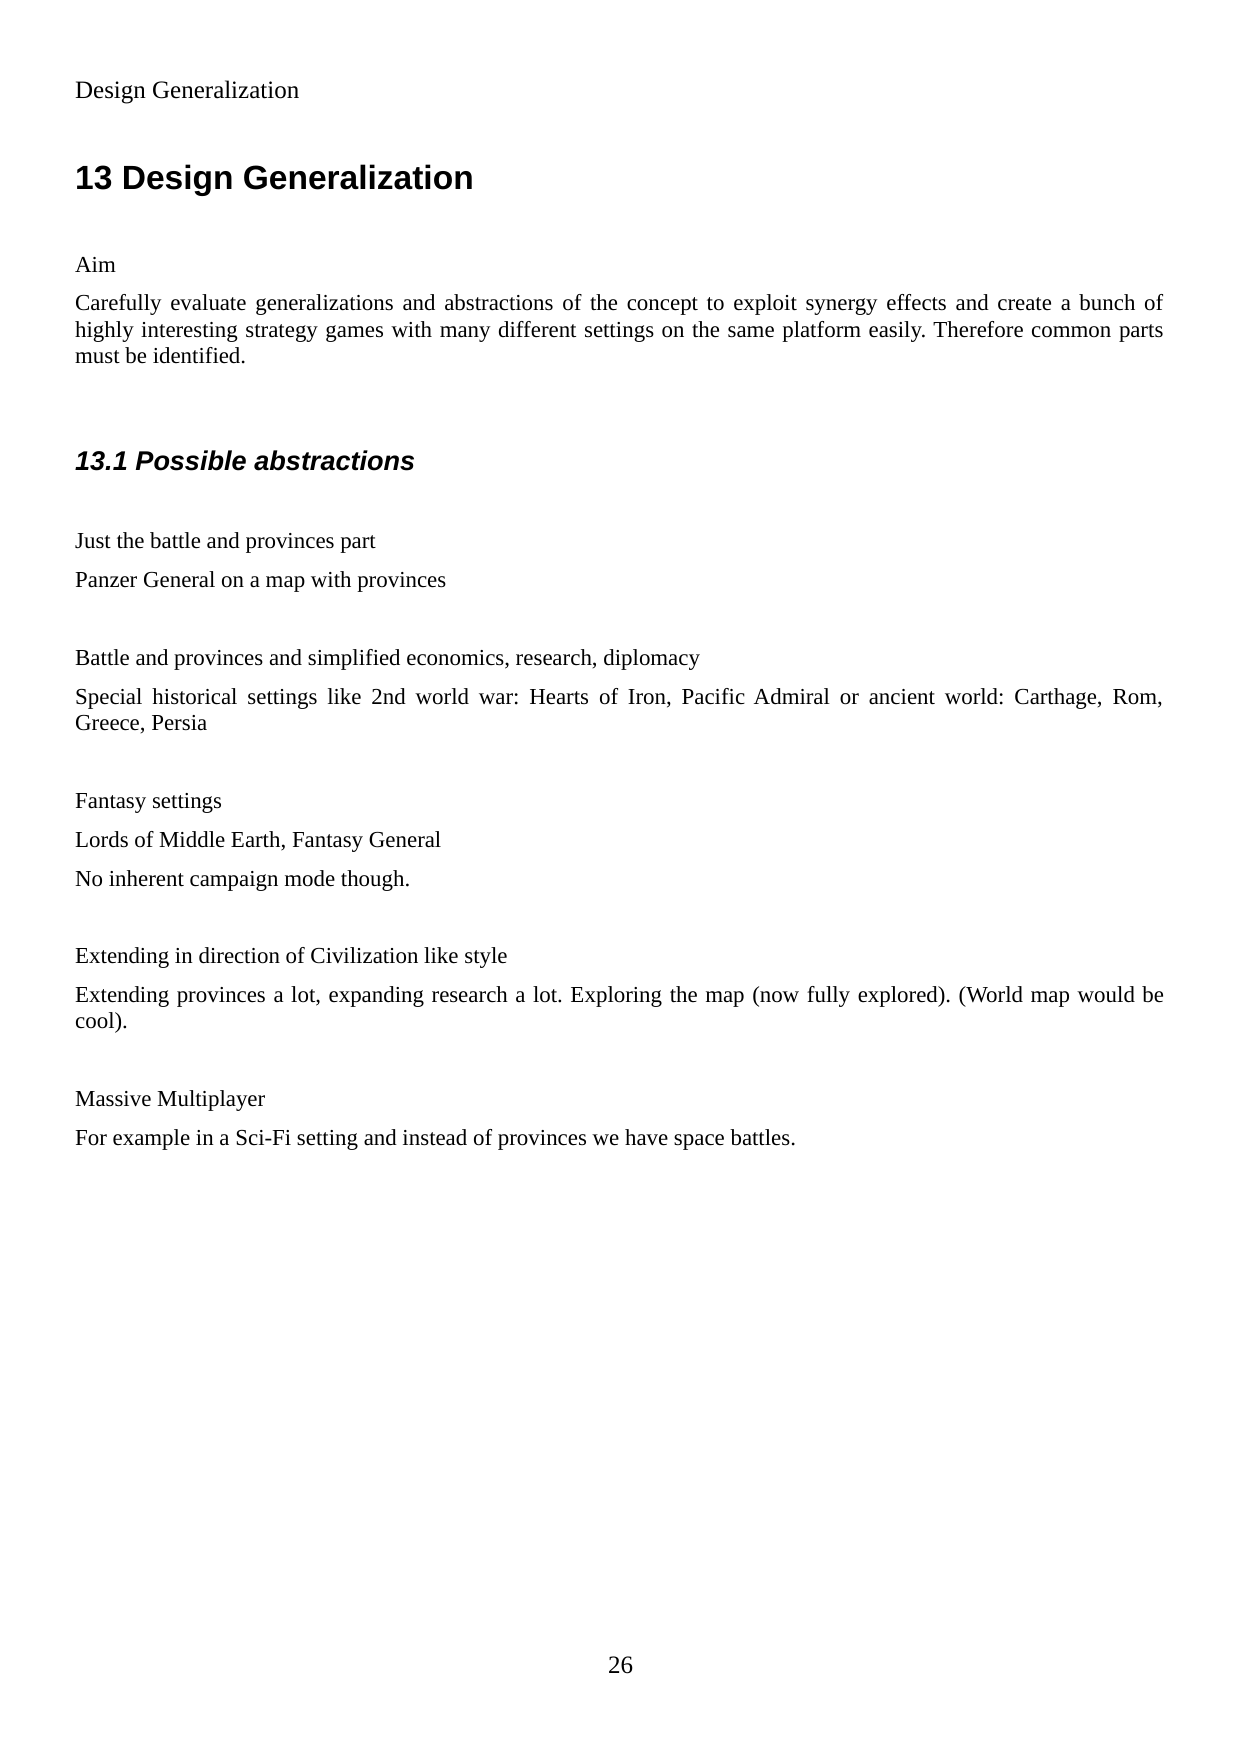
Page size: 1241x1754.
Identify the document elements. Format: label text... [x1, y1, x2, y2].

subtitle Possible abstractions [75, 445, 1166, 476]
text Fantasy settings [75, 787, 1166, 813]
text Carefully evaluate generalizations and abstractions of the concept to exploit synergy effects and create a bunch of highly interesting strategy games with many different settings on the same platform easily. Therefore common parts must be identified. [75, 289, 1166, 368]
text Extending in direction of Civilization like style [75, 942, 1166, 969]
text Aim [75, 251, 1166, 277]
text Special historical settings like 2nd world war: Hearts of Iron, Pacific Admiral or ancient world: Carthage, Rom, Greece, Persia [75, 683, 1166, 736]
text Extending provinces a lot, expanding research a lot. Exploring the map (now fully explored). (World map would be cool). [75, 981, 1166, 1034]
text Massive Multiplayer [75, 1085, 1166, 1112]
text Battle and provinces and simplified economics, research, diplomacy [75, 644, 1166, 670]
text For example in a Sci-Fi setting and instead of provinces we have space battles. [75, 1124, 1166, 1151]
text Lords of Middle Earth, Fantasy General [75, 826, 1166, 852]
text No inherent campaign mode though. [75, 865, 1166, 891]
text Just the battle and provinces part [75, 527, 1166, 554]
subtitle Design Generalization [75, 158, 1166, 197]
text Panzer General on a map with provinces [75, 566, 1166, 593]
